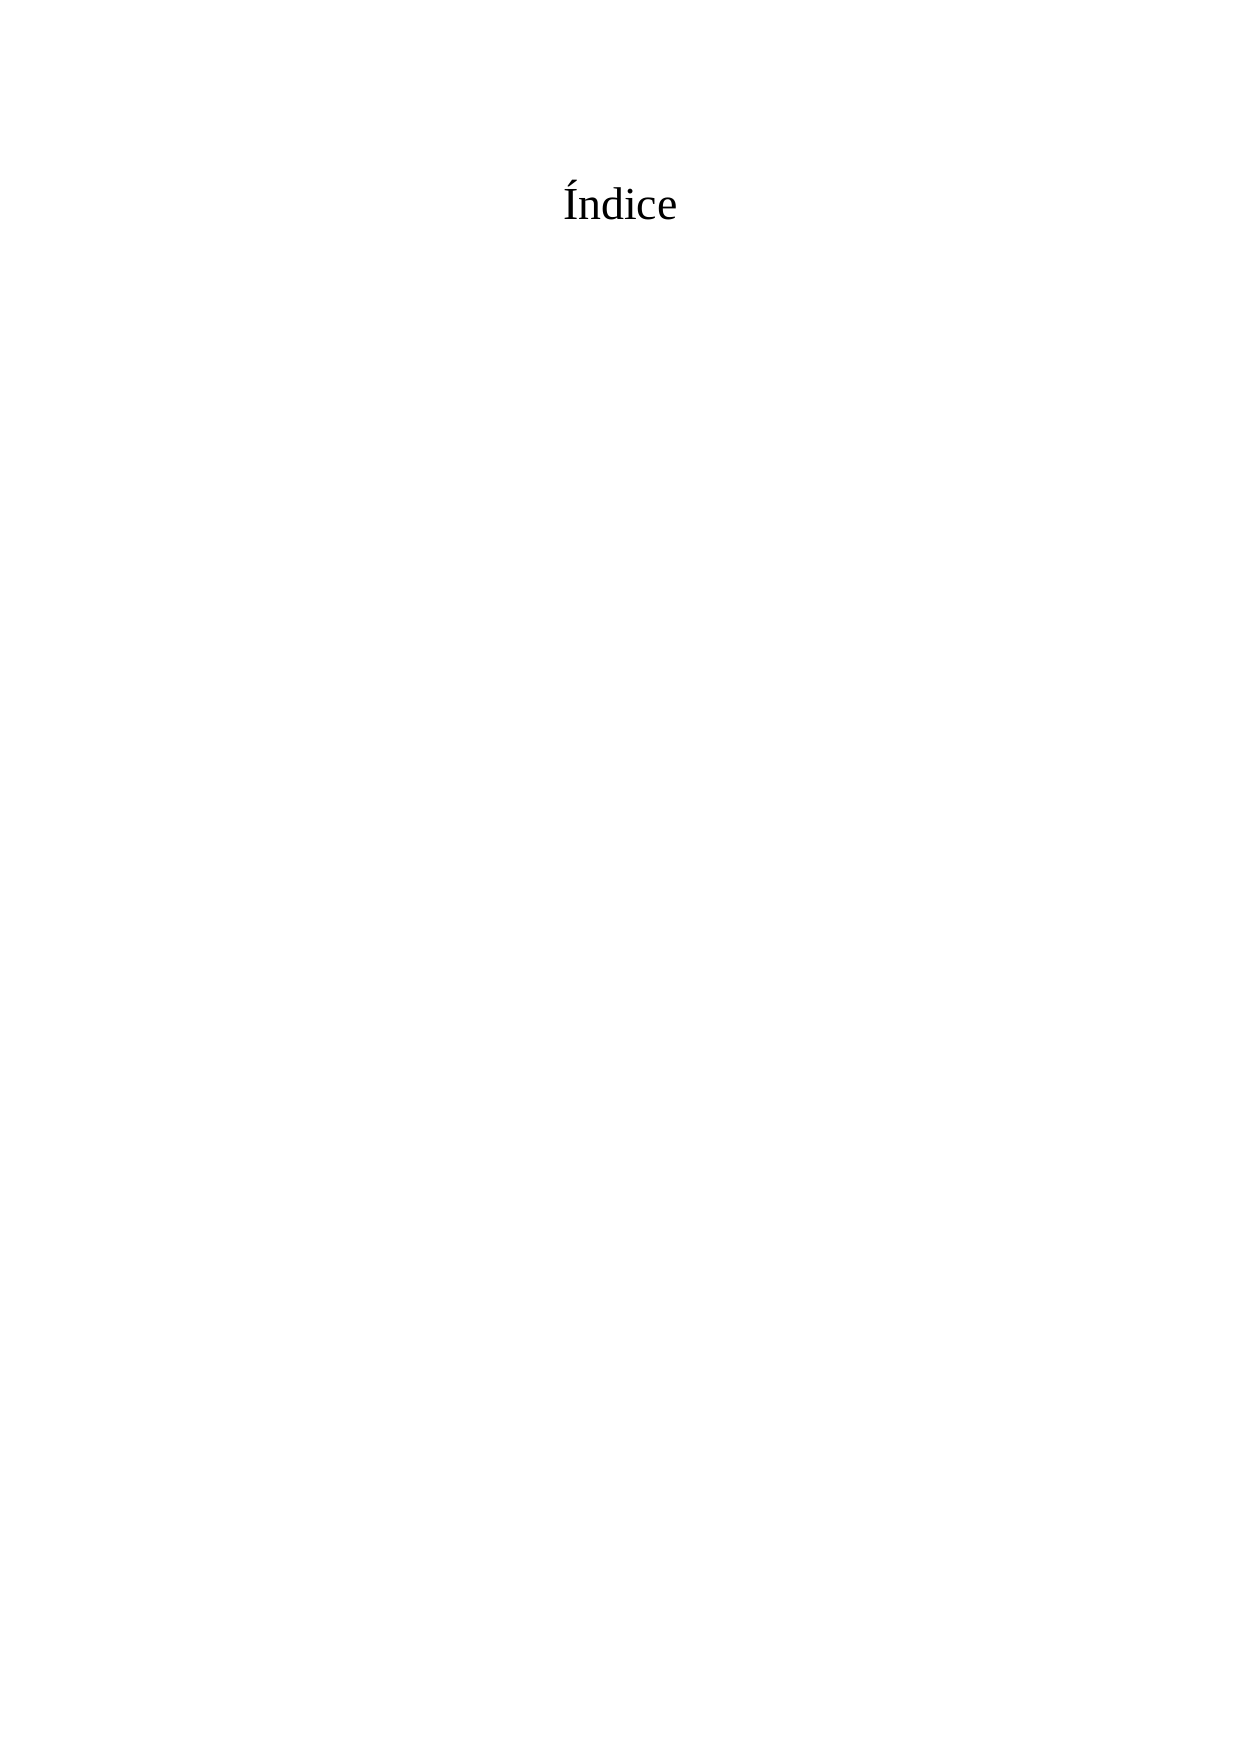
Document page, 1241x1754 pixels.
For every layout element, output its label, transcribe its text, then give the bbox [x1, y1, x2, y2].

text Índice [118, 176, 1122, 229]
